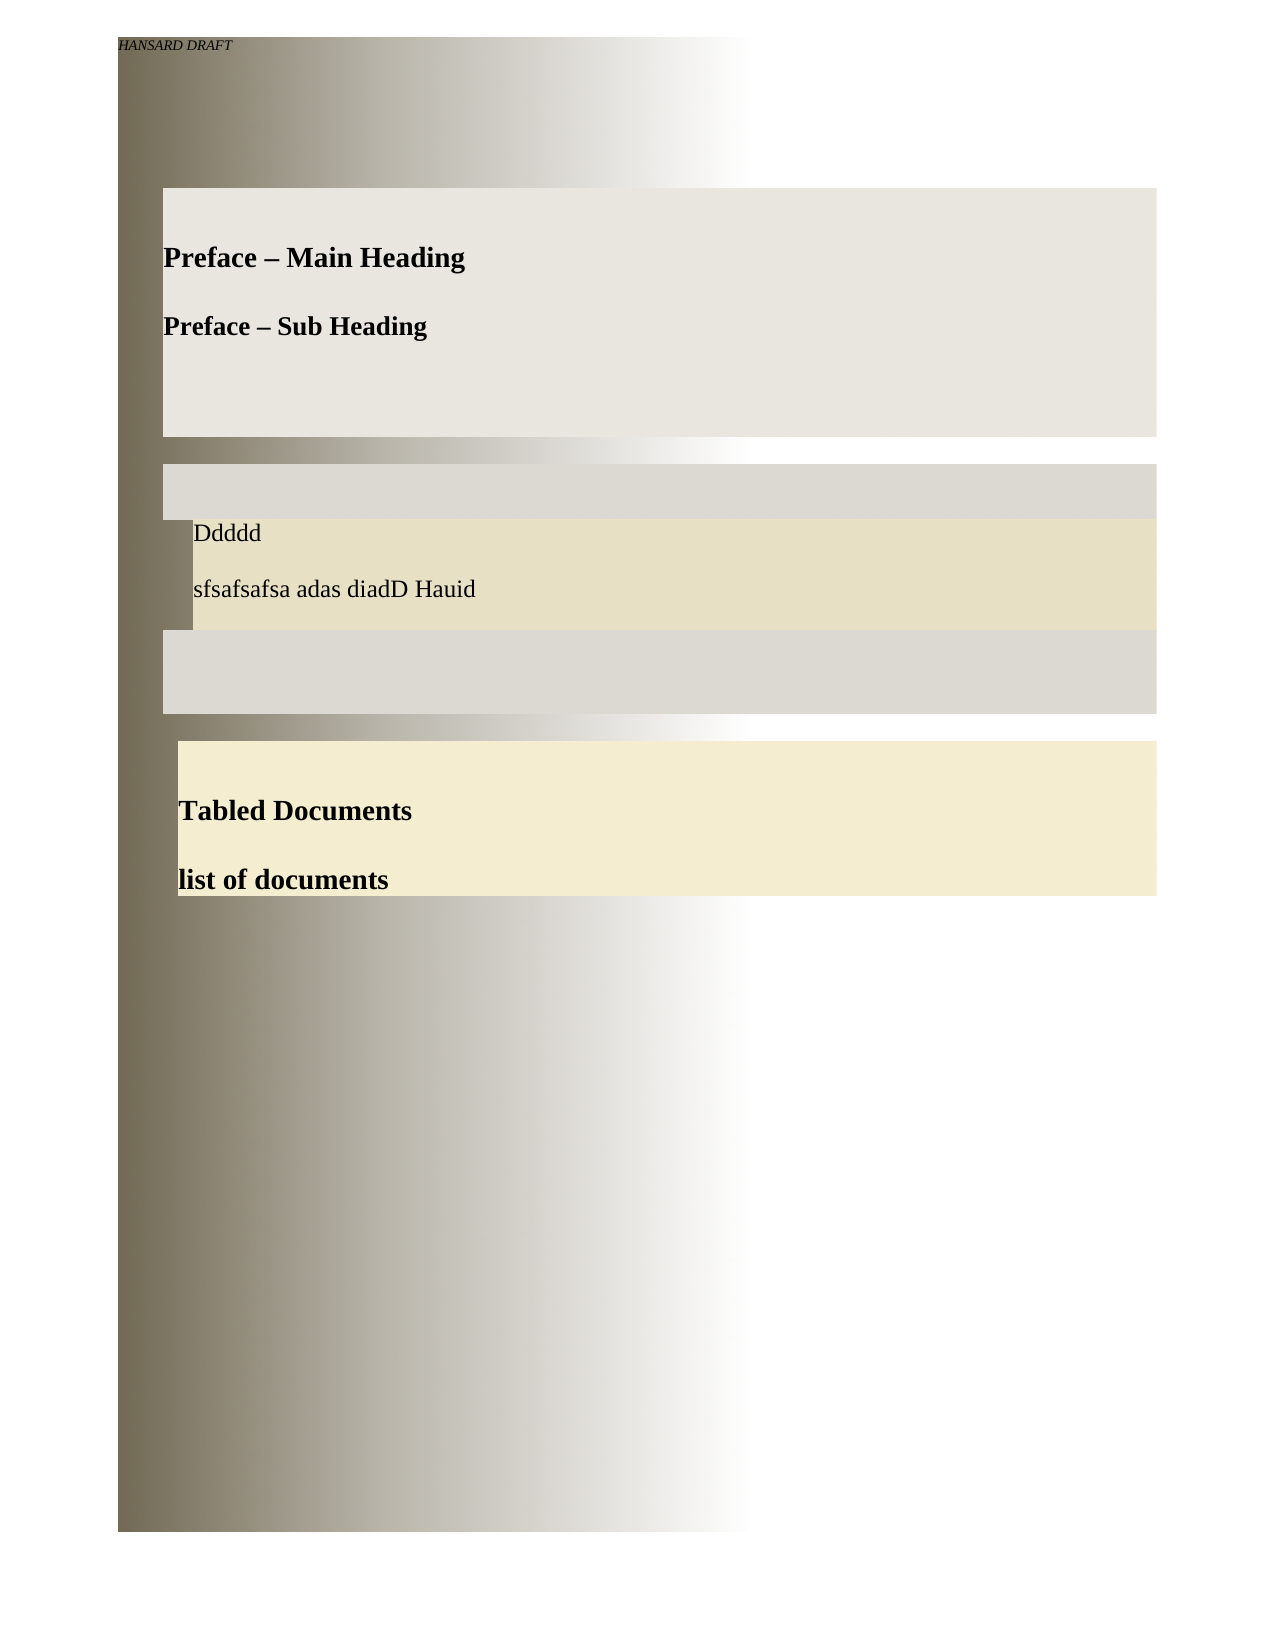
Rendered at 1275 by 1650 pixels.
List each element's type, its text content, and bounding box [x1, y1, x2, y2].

subtitle list of documents [178, 864, 1157, 896]
subtitle Tabled Documents [178, 794, 1157, 826]
text sfsafsafsa adas diadD Hauid [193, 575, 1157, 603]
subtitle Preface – Sub Heading [163, 311, 1157, 341]
subtitle Preface – Main Heading [163, 241, 1157, 273]
picture [118, 37, 1157, 1532]
text Ddddd [193, 519, 1157, 547]
